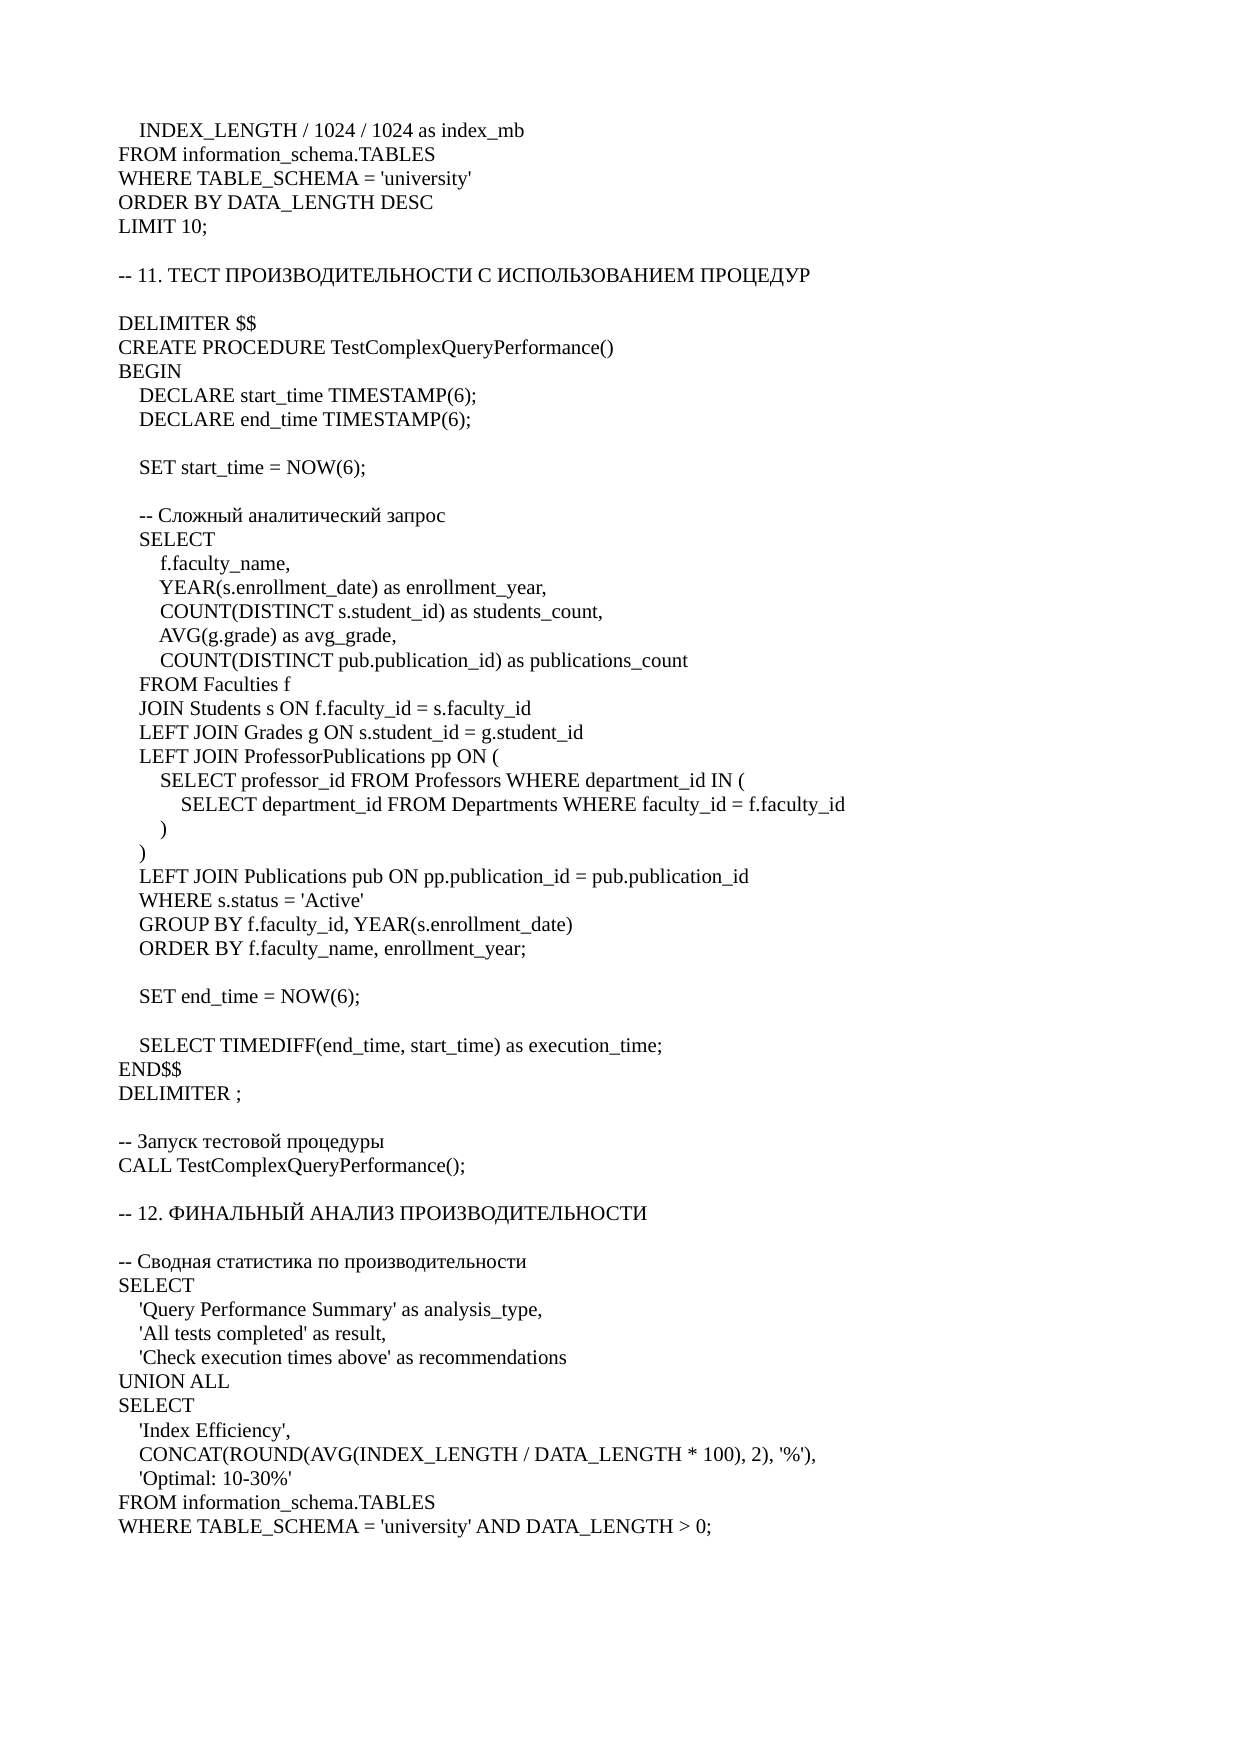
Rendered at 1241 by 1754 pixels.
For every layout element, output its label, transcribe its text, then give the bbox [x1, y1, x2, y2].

text SELECT department_id FROM Departments WHERE faculty_id = f.faculty_id [118, 792, 1122, 816]
text -- Сложный аналитический запрос [118, 503, 1122, 527]
text ORDER BY DATA_LENGTH DESC [118, 190, 1122, 214]
text SELECT [118, 1393, 1122, 1417]
text GROUP BY f.faculty_id, YEAR(s.enrollment_date) [118, 912, 1122, 936]
text COUNT(DISTINCT pub.publication_id) as publications_count [118, 647, 1122, 672]
text CONCAT(ROUND(AVG(INDEX_LENGTH / DATA_LENGTH * 100), 2), '%'), [118, 1442, 1122, 1466]
text 'All tests completed' as result, [118, 1321, 1122, 1345]
text ORDER BY f.faculty_name, enrollment_year; [118, 936, 1122, 960]
text DECLARE start_time TIMESTAMP(6); [118, 383, 1122, 407]
text -- Запуск тестовой процедуры [118, 1129, 1122, 1153]
text ) [118, 840, 1122, 864]
text CREATE PROCEDURE TestComplexQueryPerformance() [118, 335, 1122, 359]
text SET end_time = NOW(6); [118, 984, 1122, 1008]
text WHERE TABLE_SCHEMA = 'university' [118, 166, 1122, 190]
text 'Optimal: 10-30%' [118, 1466, 1122, 1490]
text f.faculty_name, [118, 551, 1122, 575]
text INDEX_LENGTH / 1024 / 1024 as index_mb [118, 118, 1122, 142]
text SET start_time = NOW(6); [118, 455, 1122, 479]
text END$$ [118, 1057, 1122, 1081]
text AVG(g.grade) as avg_grade, [118, 623, 1122, 647]
text DECLARE end_time TIMESTAMP(6); [118, 407, 1122, 431]
text BEGIN [118, 359, 1122, 383]
text 'Check execution times above' as recommendations [118, 1345, 1122, 1369]
text YEAR(s.enrollment_date) as enrollment_year, [118, 575, 1122, 599]
text DELIMITER $$ [118, 311, 1122, 335]
text FROM information_schema.TABLES [118, 142, 1122, 166]
text 'Query Performance Summary' as analysis_type, [118, 1297, 1122, 1321]
text JOIN Students s ON f.faculty_id = s.faculty_id [118, 696, 1122, 720]
text ) [118, 816, 1122, 840]
text SELECT [118, 1273, 1122, 1297]
text SELECT [118, 527, 1122, 551]
text FROM information_schema.TABLES [118, 1490, 1122, 1514]
text DELIMITER ; [118, 1081, 1122, 1105]
text CALL TestComplexQueryPerformance(); [118, 1153, 1122, 1177]
text -- 12. ФИНАЛЬНЫЙ АНАЛИЗ ПРОИЗВОДИТЕЛЬНОСТИ [118, 1201, 1122, 1225]
text LEFT JOIN Publications pub ON pp.publication_id = pub.publication_id [118, 864, 1122, 888]
text LIMIT 10; [118, 214, 1122, 238]
text FROM Faculties f [118, 672, 1122, 696]
text WHERE s.status = 'Active' [118, 888, 1122, 912]
text LEFT JOIN ProfessorPublications pp ON ( [118, 744, 1122, 768]
text 'Index Efficiency', [118, 1417, 1122, 1442]
text -- 11. ТЕСТ ПРОИЗВОДИТЕЛЬНОСТИ С ИСПОЛЬЗОВАНИЕМ ПРОЦЕДУР [118, 262, 1122, 287]
text SELECT TIMEDIFF(end_time, start_time) as execution_time; [118, 1032, 1122, 1057]
text LEFT JOIN Grades g ON s.student_id = g.student_id [118, 720, 1122, 744]
text SELECT professor_id FROM Professors WHERE department_id IN ( [118, 768, 1122, 792]
text WHERE TABLE_SCHEMA = 'university' AND DATA_LENGTH > 0; [118, 1514, 1122, 1538]
text UNION ALL [118, 1369, 1122, 1393]
text -- Сводная статистика по производительности [118, 1249, 1122, 1273]
text COUNT(DISTINCT s.student_id) as students_count, [118, 599, 1122, 623]
